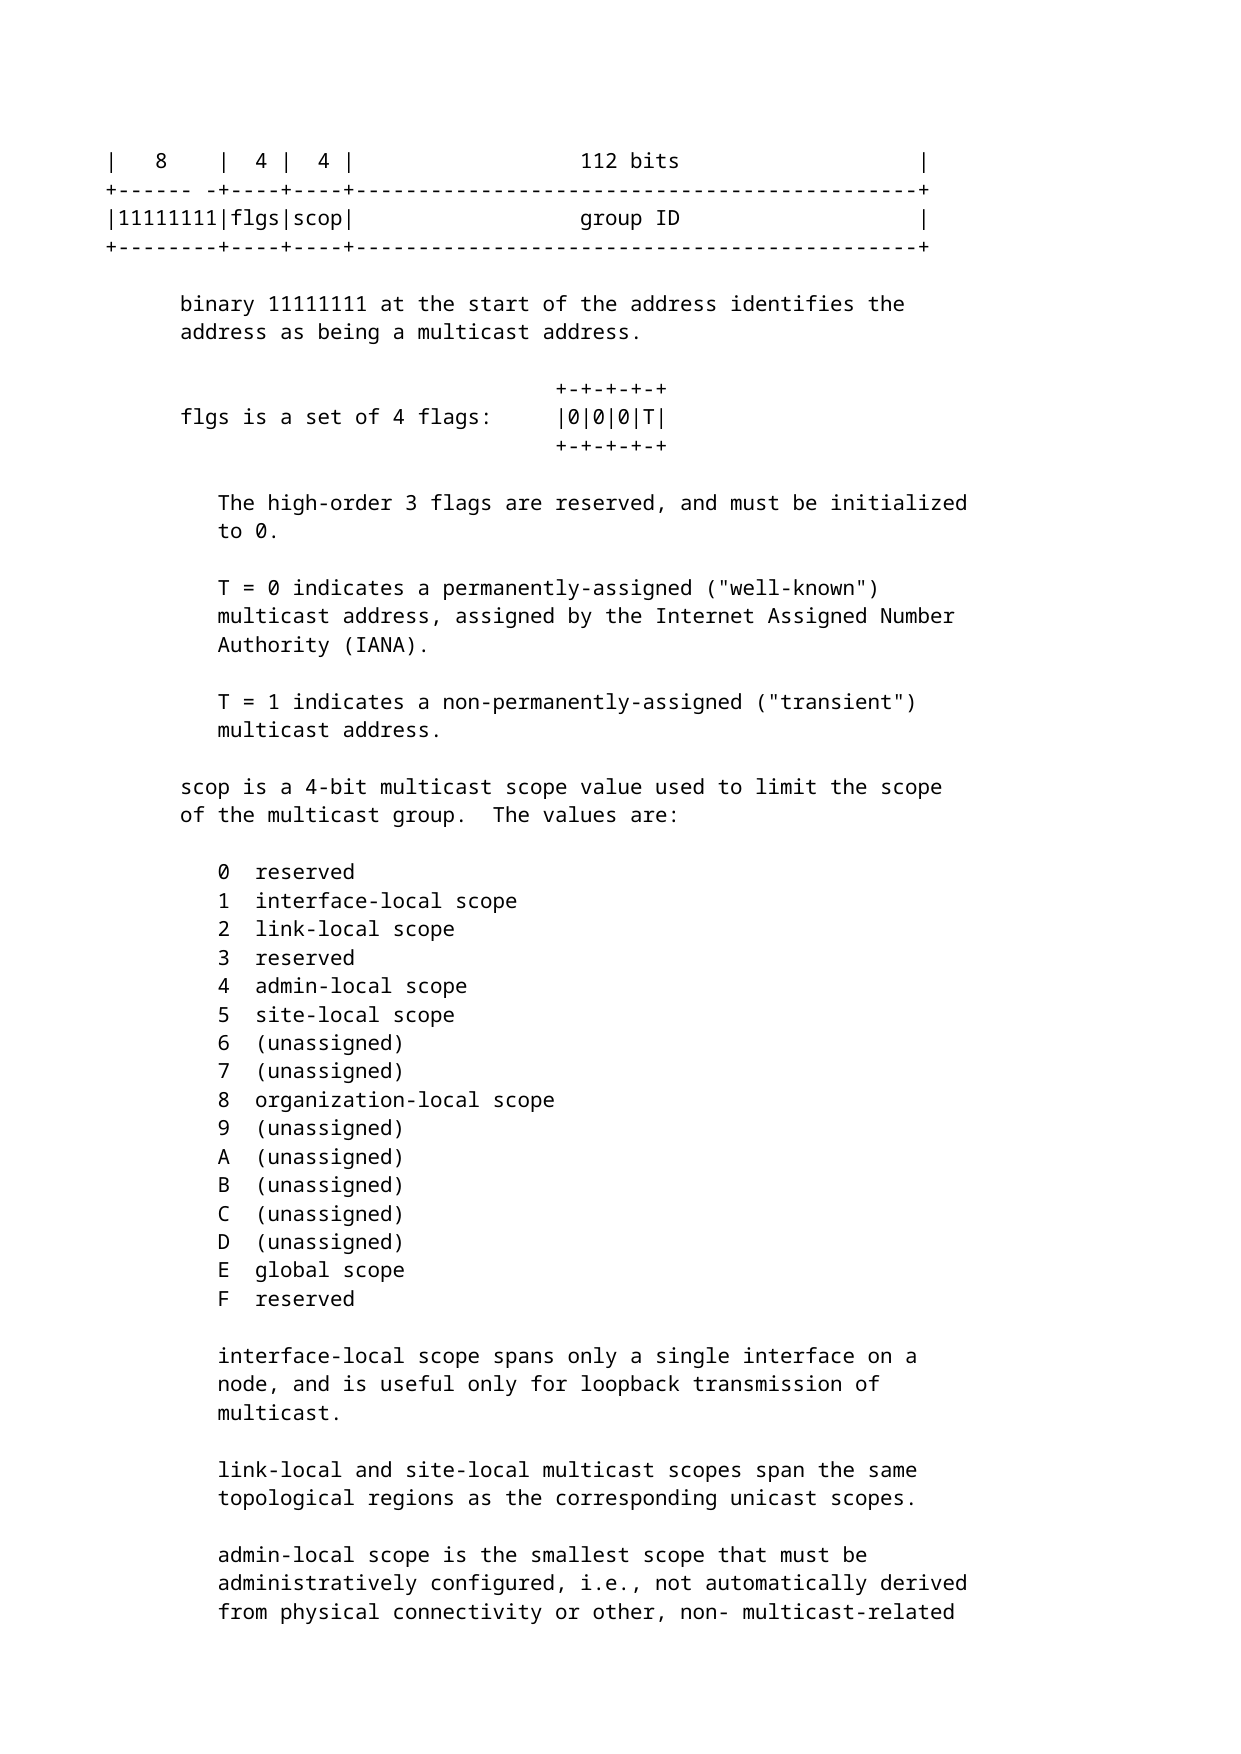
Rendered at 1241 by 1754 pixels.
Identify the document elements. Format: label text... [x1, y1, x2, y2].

text +-+-+-+-+ [67, 374, 1173, 402]
text multicast address. [67, 715, 1173, 744]
text link-local and site-local multicast scopes span the same [67, 1455, 1173, 1483]
text B (unassigned) [67, 1170, 1173, 1199]
text scop is a 4-bit multicast scope value used to limit the scope [67, 772, 1173, 801]
text address as being a multicast address. [67, 317, 1173, 346]
text 0 reserved [67, 857, 1173, 886]
text administratively configured, i.e., not automatically derived [67, 1568, 1173, 1597]
text 3 reserved [67, 943, 1173, 971]
text 9 (unassigned) [67, 1113, 1173, 1142]
text multicast. [67, 1398, 1173, 1426]
text Authority (IANA). [67, 630, 1173, 658]
text T = 1 indicates a non-permanently-assigned ("transient") [67, 687, 1173, 715]
text A (unassigned) [67, 1142, 1173, 1170]
text +--------+----+----+---------------------------------------------+ [67, 232, 1173, 260]
text binary 11111111 at the start of the address identifies the [67, 289, 1173, 317]
text The high-order 3 flags are reserved, and must be initialized [67, 488, 1173, 516]
text F reserved [67, 1284, 1173, 1312]
text 8 organization-local scope [67, 1085, 1173, 1113]
text | 8 | 4 | 4 | 112 bits | [67, 147, 1173, 175]
text 6 (unassigned) [67, 1028, 1173, 1057]
text flgs is a set of 4 flags: |0|0|0|T| [67, 402, 1173, 431]
text C (unassigned) [67, 1199, 1173, 1227]
text 5 site-local scope [67, 1000, 1173, 1028]
text of the multicast group. The values are: [67, 801, 1173, 829]
text E global scope [67, 1256, 1173, 1284]
text multicast address, assigned by the Internet Assigned Number [67, 602, 1173, 630]
text interface-local scope spans only a single interface on a [67, 1341, 1173, 1369]
text topological regions as the corresponding unicast scopes. [67, 1483, 1173, 1512]
text 2 link-local scope [67, 914, 1173, 943]
text T = 0 indicates a permanently-assigned ("well-known") [67, 573, 1173, 602]
text from physical connectivity or other, non- multicast-related [67, 1597, 1173, 1625]
text 4 admin-local scope [67, 971, 1173, 1000]
text D (unassigned) [67, 1227, 1173, 1256]
text |11111111|flgs|scop| group ID | [67, 203, 1173, 232]
text node, and is useful only for loopback transmission of [67, 1369, 1173, 1398]
text admin-local scope is the smallest scope that must be [67, 1540, 1173, 1568]
text +------ -+----+----+---------------------------------------------+ [67, 175, 1173, 203]
text 1 interface-local scope [67, 886, 1173, 914]
text to 0. [67, 516, 1173, 545]
text +-+-+-+-+ [67, 431, 1173, 459]
text 7 (unassigned) [67, 1057, 1173, 1085]
